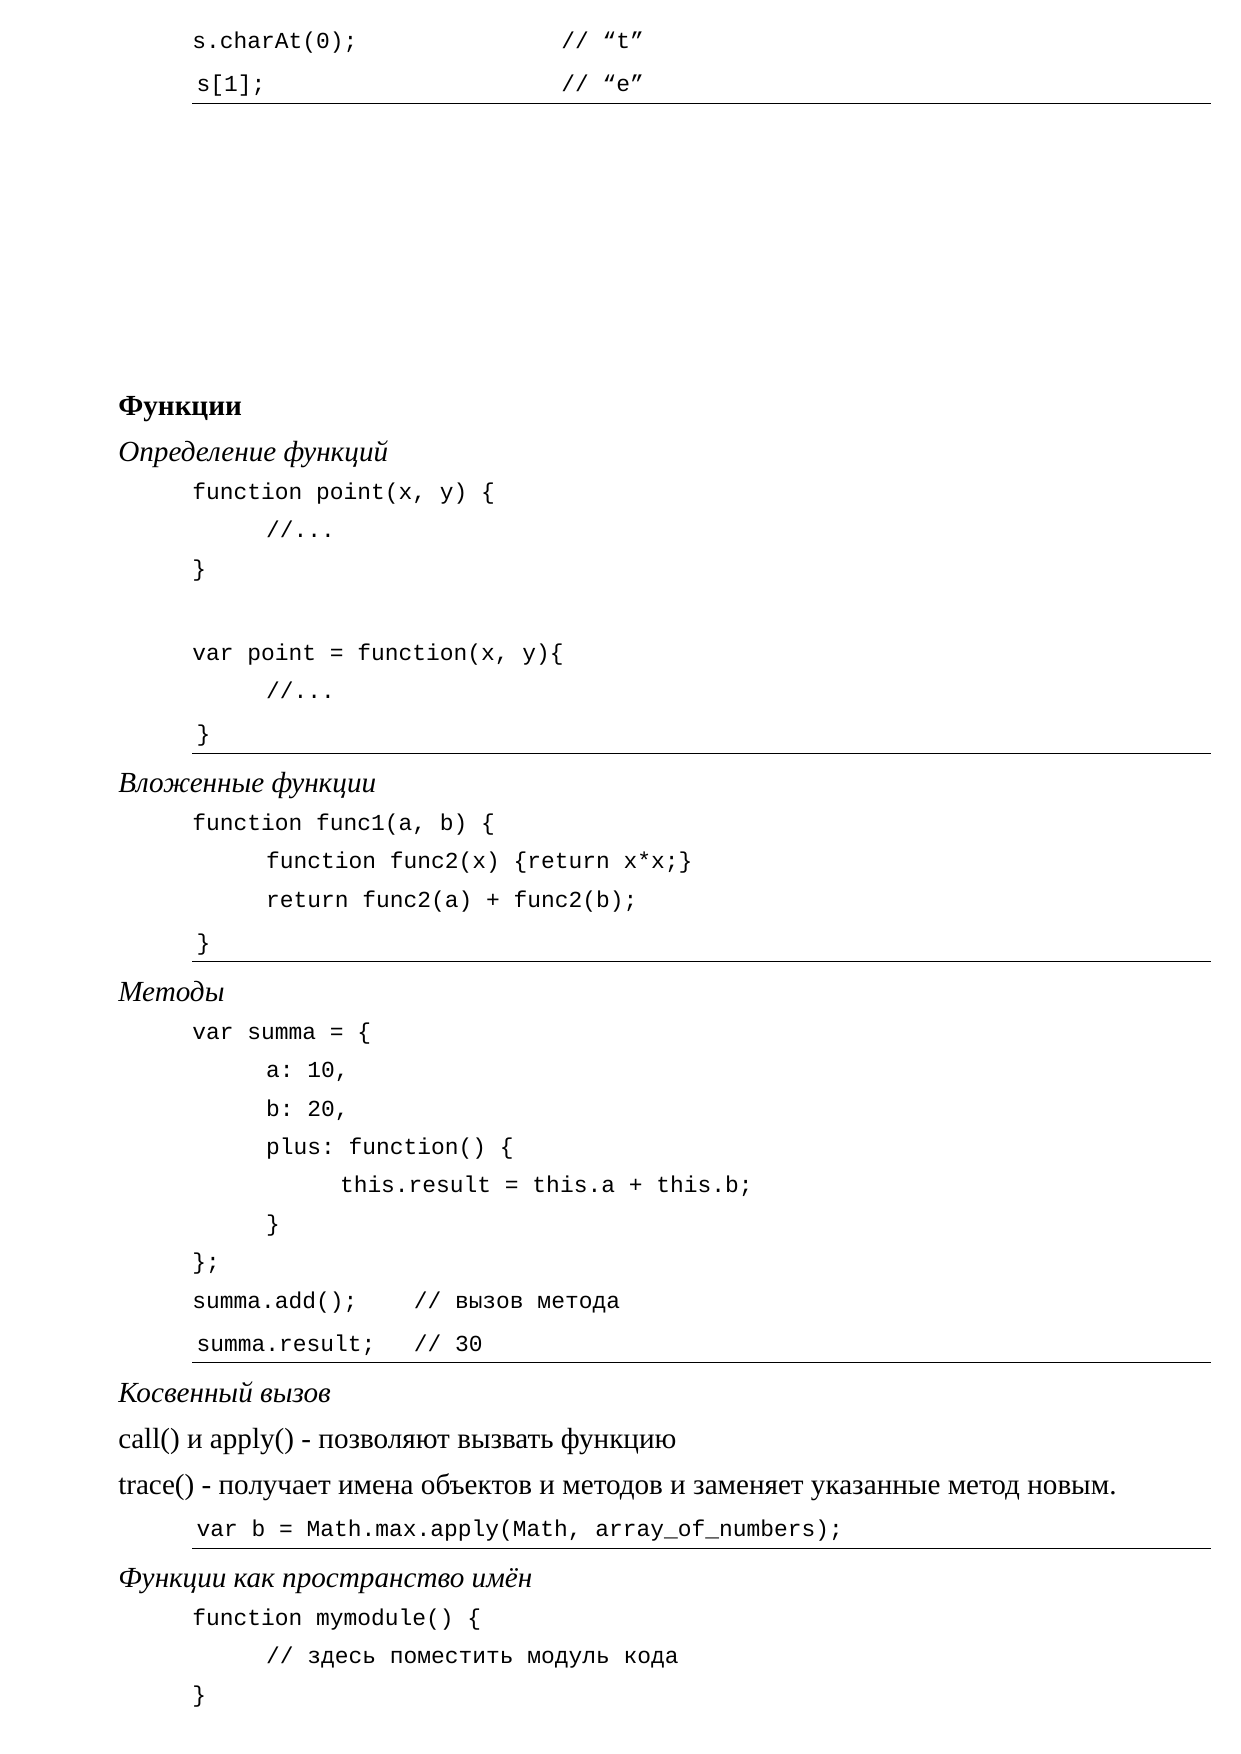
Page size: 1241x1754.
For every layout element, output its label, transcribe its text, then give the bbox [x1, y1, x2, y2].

text function point(x, y) { [192, 480, 1211, 506]
text } [192, 1683, 1211, 1709]
text var b = Math.max.apply(Math, array_of_numbers); [192, 1513, 1211, 1548]
text var summa = { [192, 1020, 1211, 1046]
text //... [192, 519, 1211, 545]
text s[1]; // “e” [192, 68, 1211, 103]
text Косвенный вызов [118, 1375, 1211, 1408]
text summa.result; // 30 [192, 1328, 1211, 1362]
text } [192, 1212, 1211, 1238]
text function func1(a, b) { [192, 811, 1211, 837]
text //... [192, 680, 1211, 706]
text Методы [118, 974, 1211, 1008]
text this.result = this.a + this.b; [192, 1174, 1211, 1200]
text trace() - получает имена объектов и методов и заменяет указанные метод новым. [118, 1467, 1211, 1501]
text b: 20, [192, 1097, 1211, 1123]
text function mymodule() { [192, 1606, 1211, 1632]
text function func2(x) {return x*x;} [192, 850, 1211, 876]
text summa.add(); // вызов метода [192, 1289, 1211, 1315]
text } [192, 557, 1211, 583]
text a: 10, [192, 1058, 1211, 1084]
text } [192, 718, 1211, 753]
text return func2(a) + func2(b); [192, 888, 1211, 914]
text call() и apply() - позволяют вызвать функцию [118, 1421, 1211, 1454]
text Функции [118, 388, 1211, 422]
text Функции как пространство имён [118, 1560, 1211, 1594]
text // здесь поместить модуль кода [192, 1645, 1211, 1671]
text var point = function(x, y){ [192, 641, 1211, 667]
text }; [192, 1251, 1211, 1277]
text Вложенные функции [118, 765, 1211, 799]
text Определение функций [118, 434, 1211, 468]
text s.charAt(0); // “t” [192, 29, 1211, 55]
text plus: function() { [192, 1135, 1211, 1161]
text } [192, 927, 1211, 961]
